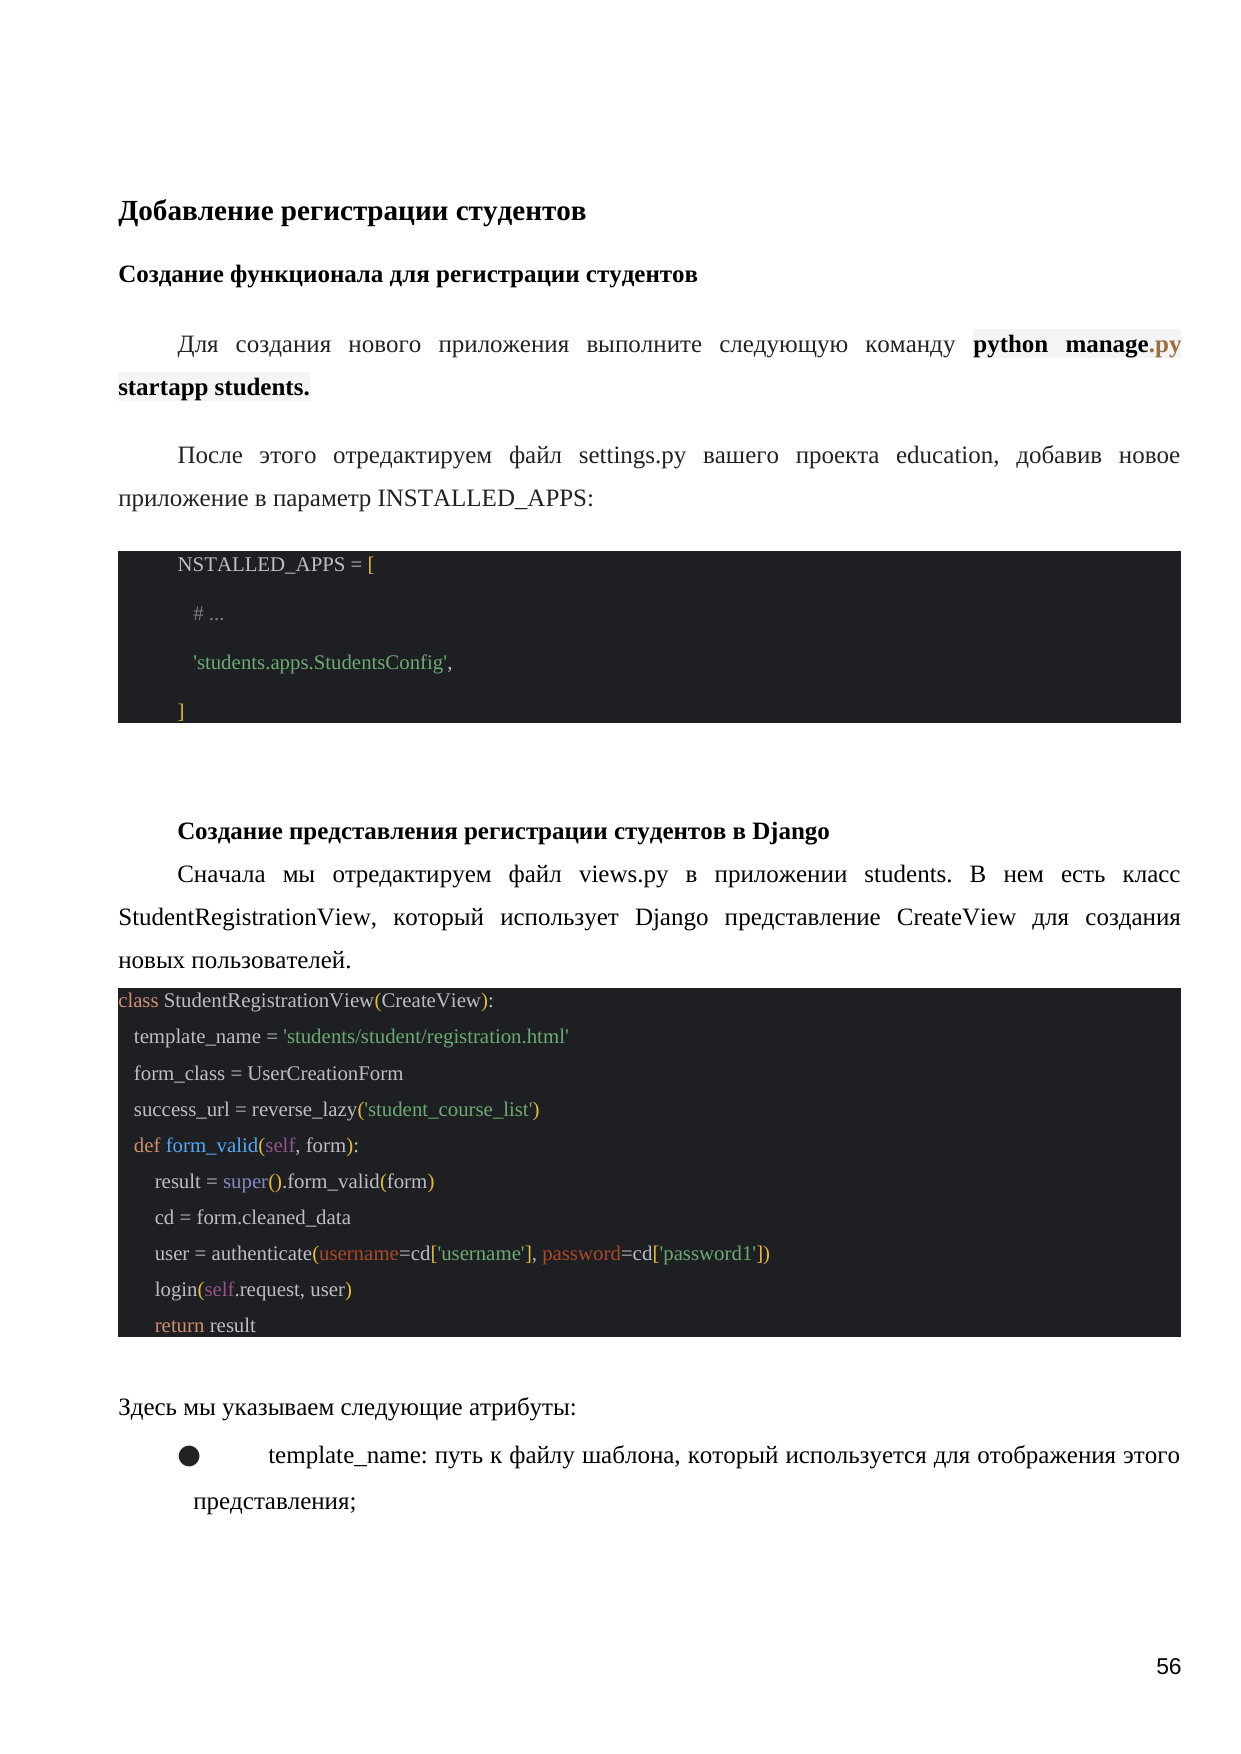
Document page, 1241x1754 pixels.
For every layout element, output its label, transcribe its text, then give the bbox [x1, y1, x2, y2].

text cd = form.cleaned_data [118, 1204, 1181, 1229]
text ] [118, 699, 1181, 723]
text Для создания нового приложения выполните следующую команду python manage.py startapp students. [118, 329, 1181, 401]
text Создание представления регистрации студентов в Django [118, 816, 1181, 844]
text template_name = 'students/student/registration.html' [118, 1024, 1181, 1048]
text success_url = reverse_lazy('student_course_list') [118, 1096, 1181, 1121]
text Здесь мы указываем следующие атрибуты: [118, 1349, 1181, 1421]
text class StudentRegistrationView(CreateView): [118, 988, 1181, 1012]
text user = authenticate(username=cd['username'], password=cd['password1']) [118, 1241, 1181, 1265]
text def form_valid(self, form): [118, 1132, 1181, 1157]
text После этого отредактируем файл settings.py вашего проекта education, добавив новое приложение в параметр INSTALLED_APPS: [118, 440, 1181, 512]
text Добавление регистрации студентов [118, 193, 1181, 227]
text Создание функционала для регистрации студентов [118, 259, 1181, 287]
text login(self.request, user) [118, 1277, 1181, 1301]
text result = super().form_valid(form) [118, 1168, 1181, 1193]
text 'students.apps.StudentsConfig', [118, 649, 1181, 674]
text return result [118, 1313, 1181, 1337]
list template_name: путь к файлу шаблона, который используется для отображения этого представления; [177, 1435, 1181, 1515]
text # ... [118, 601, 1181, 624]
text Сначала мы отредактируем файл views.py в приложении students. В нем есть класс StudentRegistrationView, который использует Django представление CreateView для создания новых пользователей. [118, 859, 1181, 974]
text NSTALLED_APPS = [ [118, 551, 1181, 576]
text form_class = UserCreationForm [118, 1060, 1181, 1084]
